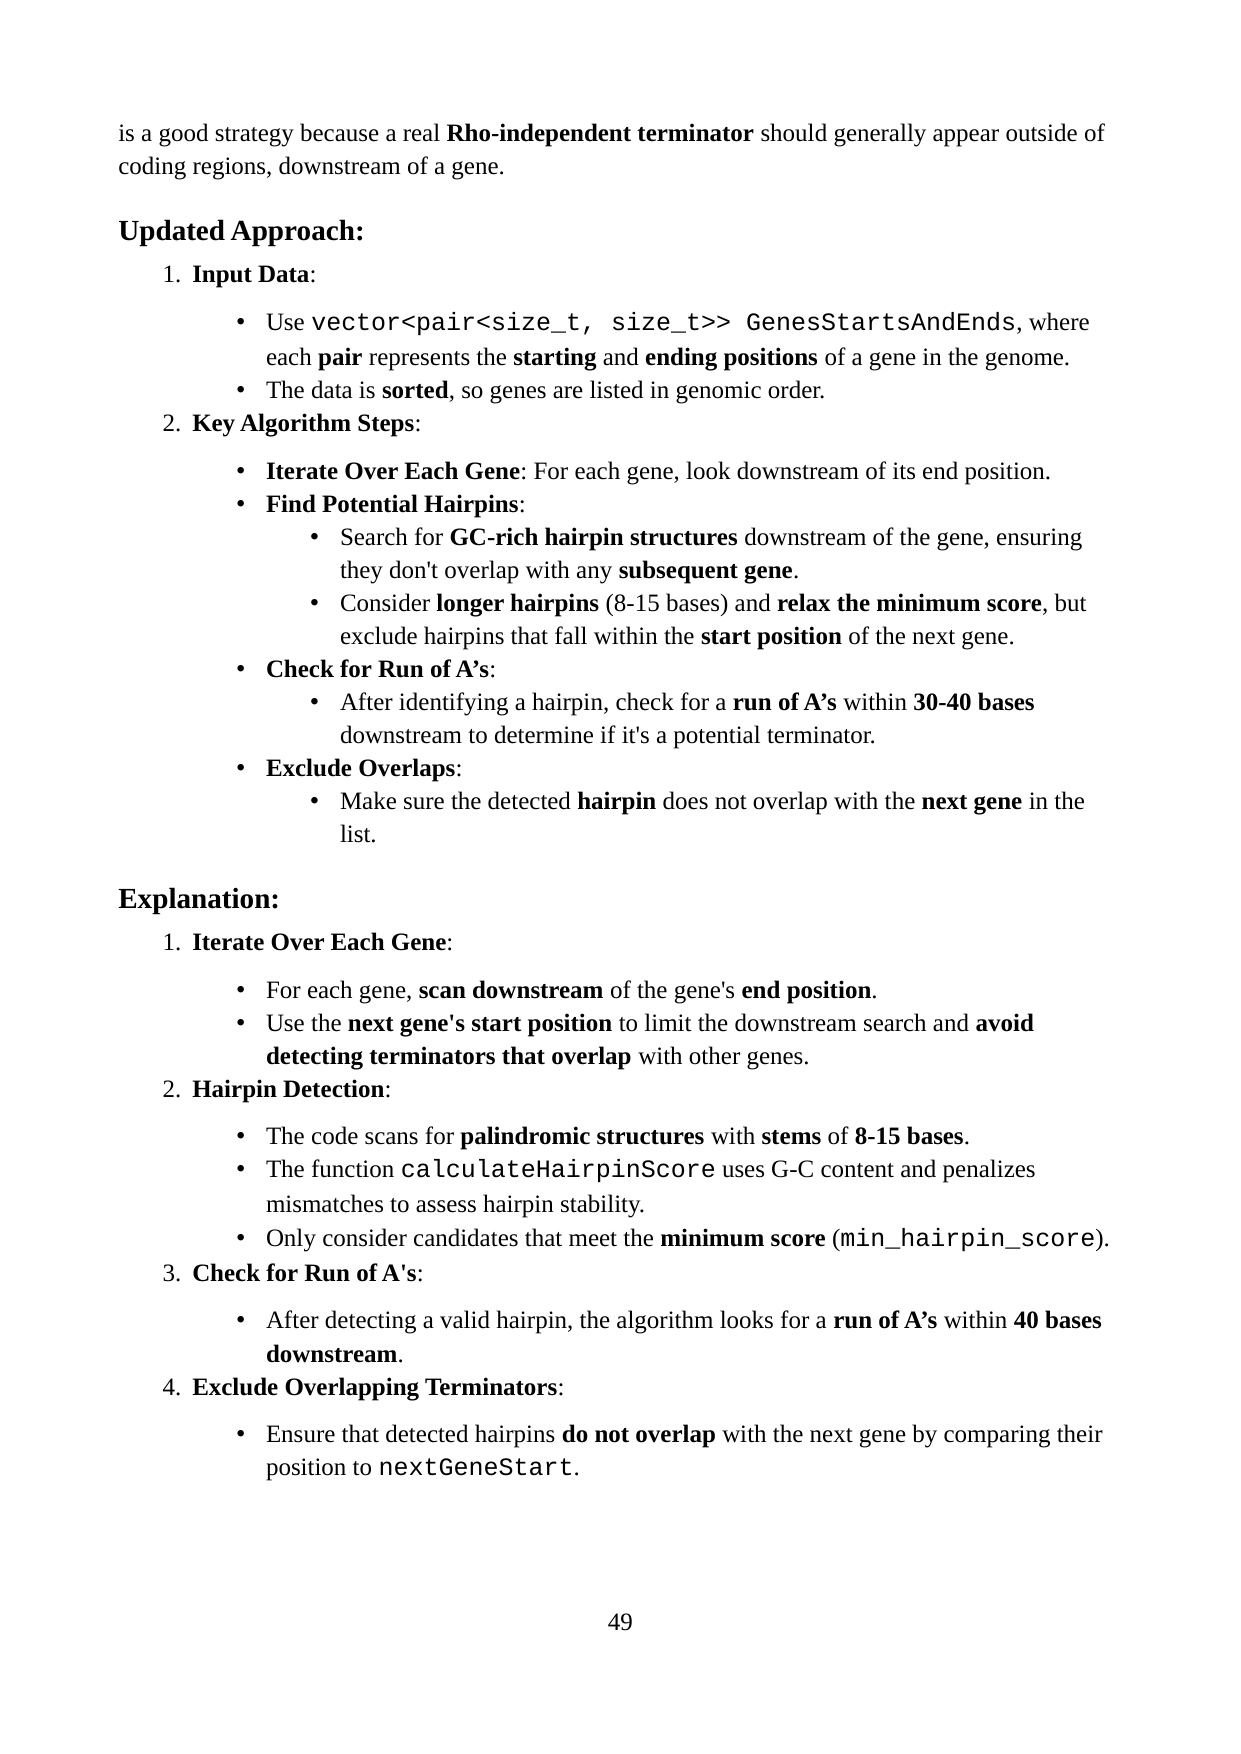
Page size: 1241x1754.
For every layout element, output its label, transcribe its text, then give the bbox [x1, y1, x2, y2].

text is a good strategy because a real Rho-independent terminator should generally appear outside of coding regions, downstream of a gene. [118, 118, 1122, 180]
list Use vector<pair<size_t, size_t>> GenesStartsAndEnds, where each pair represents the starting and ending positions of a gene in the genome. [236, 307, 1122, 371]
list For each gene, scan downstream of the gene's end position. [236, 975, 1122, 1003]
list Use the next gene's start position to limit the downstream search and avoid detecting terminators that overlap with other genes. [236, 1008, 1122, 1069]
subtitle Updated Approach: [118, 213, 1122, 247]
list The data is sorted, so genes are listed in genomic order. [236, 375, 1122, 404]
list After detecting a valid hairpin, the algorithm looks for a run of A’s within 40 bases downstream. [236, 1306, 1122, 1367]
list Key Algorithm Steps: [162, 408, 1122, 437]
list Only consider candidates that meet the minimum score (min_hairpin_score). [236, 1223, 1122, 1253]
list Check for Run of A's: [162, 1258, 1122, 1287]
list After identifying a hairpin, check for a run of A’s within 30-40 bases downstream to determine if it's a potential terminator. [310, 687, 1122, 749]
list Make sure the detected hairpin does not overlap with the next gene in the list. [310, 786, 1122, 848]
list Check for Run of A’s: [236, 654, 1122, 683]
subtitle Explanation: [118, 881, 1122, 915]
list Hairpin Detection: [162, 1074, 1122, 1103]
list The function calculateHairpinScore uses G-C content and penalizes mismatches to assess hairpin stability. [236, 1154, 1122, 1218]
list Input Data: [162, 259, 1122, 288]
list Iterate Over Each Gene: For each gene, look downstream of its end position. [236, 456, 1122, 484]
list Consider longer hairpins (8-15 bases) and relax the minimum score, but exclude hairpins that fall within the start position of the next gene. [310, 588, 1122, 649]
list Find Potential Hairpins: [236, 489, 1122, 517]
list Exclude Overlaps: [236, 753, 1122, 782]
list Exclude Overlapping Terminators: [162, 1372, 1122, 1400]
list Search for GC-rich hairpin structures downstream of the gene, ensuring they don't overlap with any subsequent gene. [310, 522, 1122, 583]
list The code scans for palindromic structures with stems of 8-15 bases. [236, 1121, 1122, 1150]
list Iterate Over Each Gene: [162, 927, 1122, 956]
list Ensure that detected hairpins do not overlap with the next gene by comparing their position to nextGeneStart. [236, 1419, 1122, 1483]
